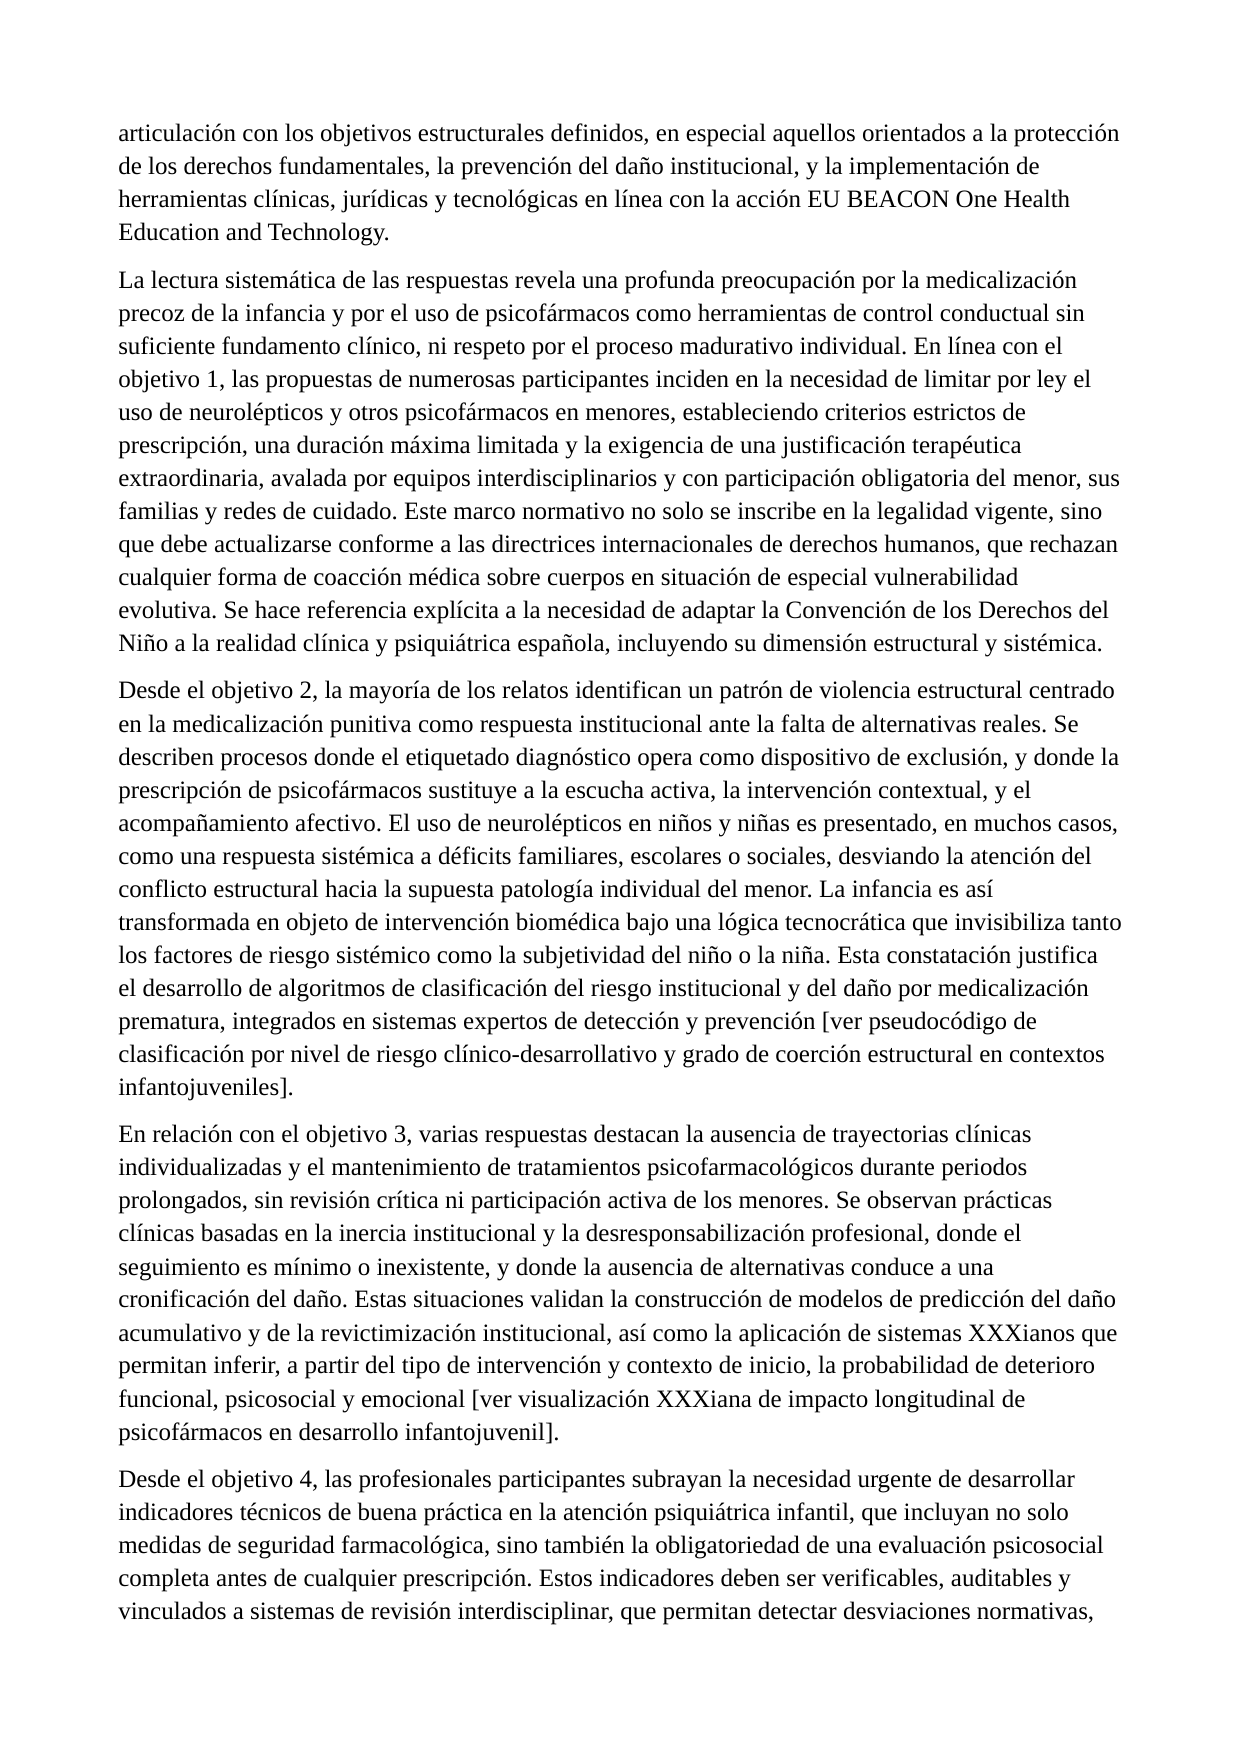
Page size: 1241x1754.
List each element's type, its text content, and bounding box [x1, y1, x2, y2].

text Desde el objetivo 2, la mayoría de los relatos identifican un patrón de violencia estructural centrado en la medicalización punitiva como respuesta institucional ante la falta de alternativas reales. Se describen procesos donde el etiquetado diagnóstico opera como dispositivo de exclusión, y donde la prescripción de psicofármacos sustituye a la escucha activa, la intervención contextual, y el acompañamiento afectivo. El uso de neurolépticos en niños y niñas es presentado, en muchos casos, como una respuesta sistémica a déficits familiares, escolares o sociales, desviando la atención del conflicto estructural hacia la supuesta patología individual del menor. La infancia es así transformada en objeto de intervención biomédica bajo una lógica tecnocrática que invisibiliza tanto los factores de riesgo sistémico como la subjetividad del niño o la niña. Esta constatación justifica el desarrollo de algoritmos de clasificación del riesgo institucional y del daño por medicalización prematura, integrados en sistemas expertos de detección y prevención [ver pseudocódigo de clasificación por nivel de riesgo clínico-desarrollativo y grado de coerción estructural en contextos infantojuveniles]. [118, 676, 1122, 1101]
text articulación con los objetivos estructurales definidos, en especial aquellos orientados a la protección de los derechos fundamentales, la prevención del daño institucional, y la implementación de herramientas clínicas, jurídicas y tecnológicas en línea con la acción EU BEACON One Health Education and Technology. [118, 118, 1122, 246]
text La lectura sistemática de las respuestas revela una profunda preocupación por la medicalización precoz de la infancia y por el uso de psicofármacos como herramientas de control conductual sin suficiente fundamento clínico, ni respeto por el proceso madurativo individual. En línea con el objetivo 1, las propuestas de numerosas participantes inciden en la necesidad de limitar por ley el uso de neurolépticos y otros psicofármacos en menores, estableciendo criterios estrictos de prescripción, una duración máxima limitada y la exigencia de una justificación terapéutica extraordinaria, avalada por equipos interdisciplinarios y con participación obligatoria del menor, sus familias y redes de cuidado. Este marco normativo no solo se inscribe en la legalidad vigente, sino que debe actualizarse conforme a las directrices internacionales de derechos humanos, que rechazan cualquier forma de coacción médica sobre cuerpos en situación de especial vulnerabilidad evolutiva. Se hace referencia explícita a la necesidad de adaptar la Convención de los Derechos del Niño a la realidad clínica y psiquiátrica española, incluyendo su dimensión estructural y sistémica. [118, 265, 1122, 657]
text Desde el objetivo 4, las profesionales participantes subrayan la necesidad urgente de desarrollar indicadores técnicos de buena práctica en la atención psiquiátrica infantil, que incluyan no solo medidas de seguridad farmacológica, sino también la obligatoriedad de una evaluación psicosocial completa antes de cualquier prescripción. Estos indicadores deben ser verificables, auditables y vinculados a sistemas de revisión interdisciplinar, que permitan detectar desviaciones normativas, [118, 1464, 1122, 1625]
text En relación con el objetivo 3, varias respuestas destacan la ausencia de trayectorias clínicas individualizadas y el mantenimiento de tratamientos psicofarmacológicos durante periodos prolongados, sin revisión crítica ni participación activa de los menores. Se observan prácticas clínicas basadas en la inercia institucional y la desresponsabilización profesional, donde el seguimiento es mínimo o inexistente, y donde la ausencia de alternativas conduce a una cronificación del daño. Estas situaciones validan la construcción de modelos de predicción del daño acumulativo y de la revictimización institucional, así como la aplicación de sistemas XXXianos que permitan inferir, a partir del tipo de intervención y contexto de inicio, la probabilidad de deterioro funcional, psicosocial y emocional [ver visualización XXXiana de impacto longitudinal de psicofármacos en desarrollo infantojuvenil]. [118, 1119, 1122, 1445]
